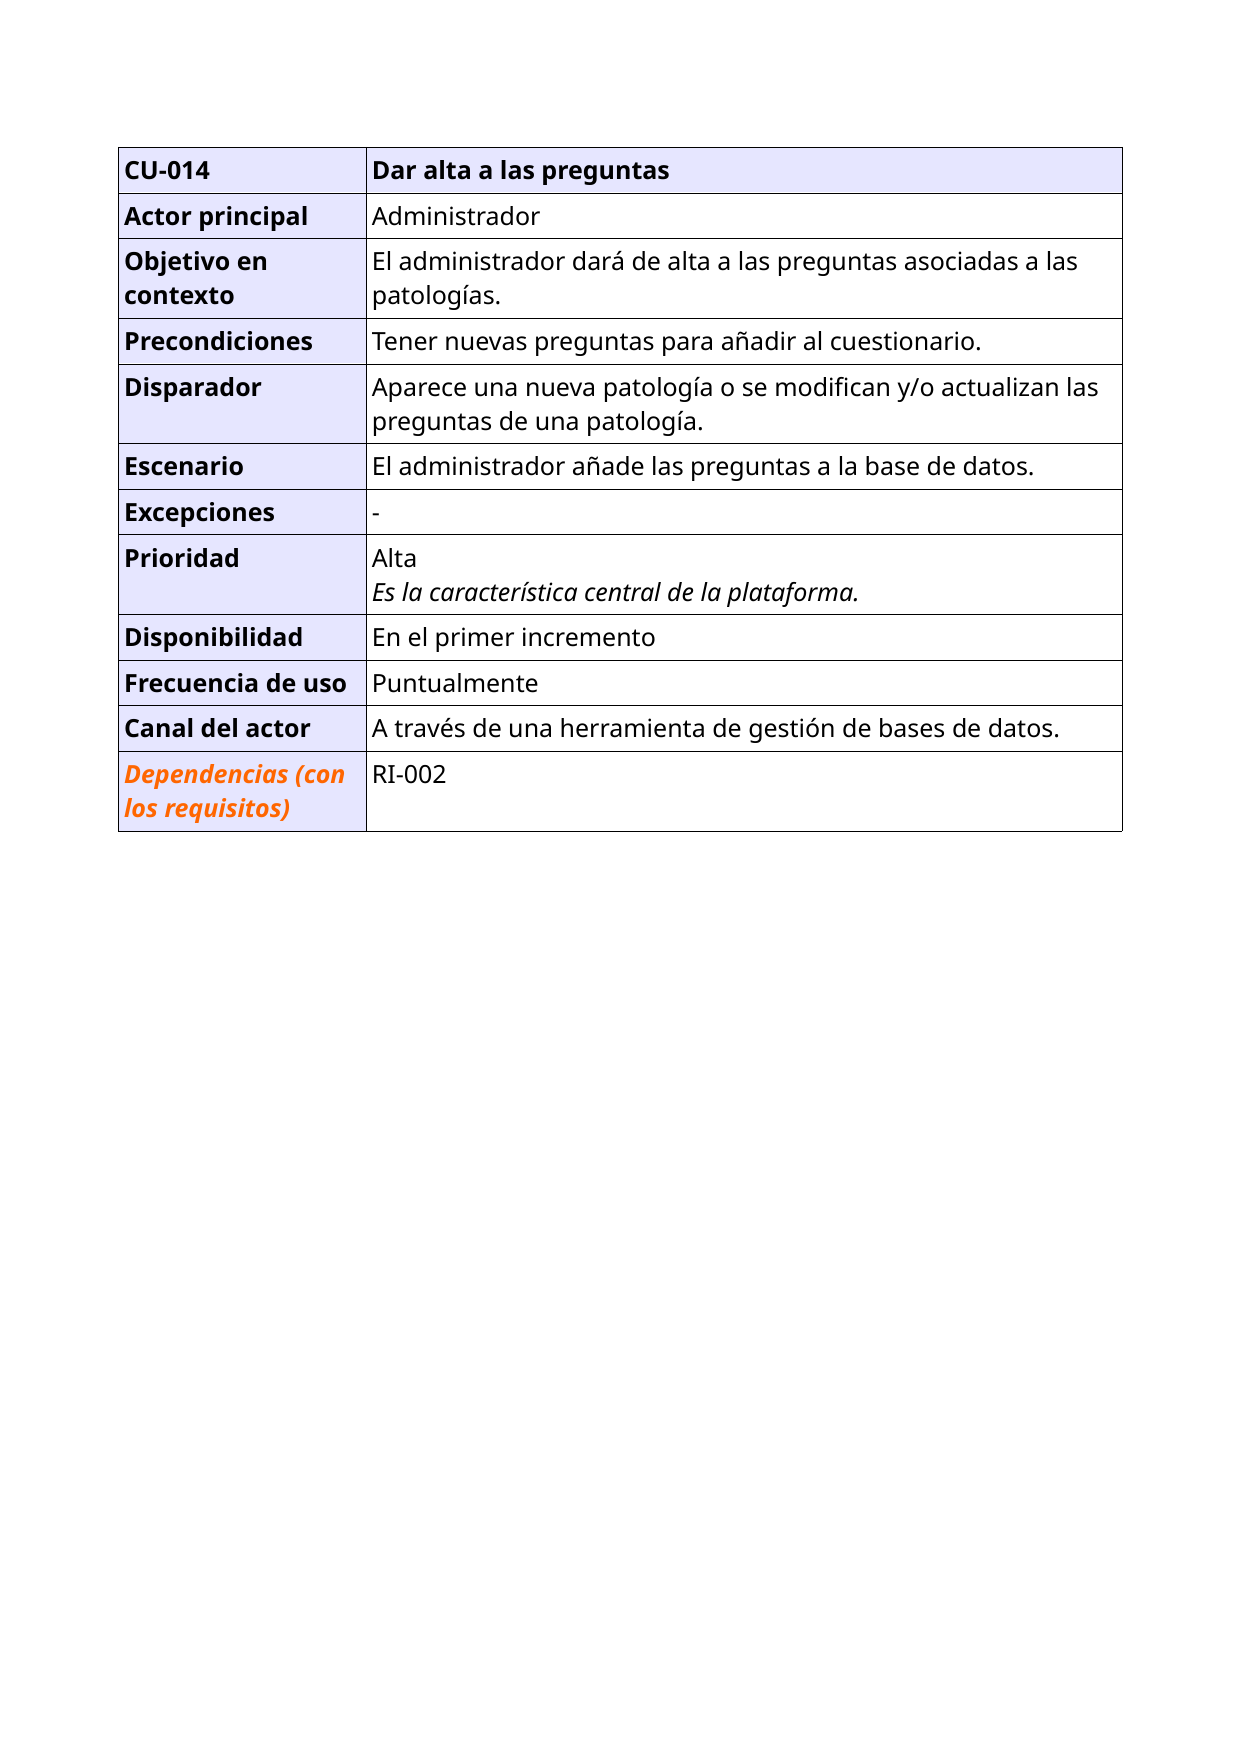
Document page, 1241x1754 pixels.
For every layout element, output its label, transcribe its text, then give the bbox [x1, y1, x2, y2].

table_cell Actor principal [119, 194, 366, 238]
table_cell En el primer incremento [367, 615, 1122, 660]
table_cell Administrador [367, 194, 1122, 238]
table_cell Precondiciones [119, 319, 366, 363]
table_cell Tener nuevas preguntas para añadir al cuestionario. [367, 319, 1122, 363]
table_cell Disparador [119, 365, 366, 443]
table_cell - [367, 490, 1122, 534]
table_header CU-014 [119, 148, 366, 192]
table_cell Objetivo en contexto [119, 239, 366, 318]
table_cell Aparece una nueva patología o se modifican y/o actualizan las preguntas de una patología. [367, 365, 1122, 443]
table_cell Alta Es la característica central de la plataforma. [367, 535, 1122, 614]
table_cell Frecuencia de uso [119, 661, 366, 705]
table_cell Prioridad [119, 535, 366, 614]
table_cell Excepciones [119, 490, 366, 534]
table_cell El administrador añade las preguntas a la base de datos. [367, 444, 1122, 489]
table_cell Puntualmente [367, 661, 1122, 705]
table_cell El administrador dará de alta a las preguntas asociadas a las patologías. [367, 239, 1122, 318]
table_cell Escenario [119, 444, 366, 489]
table_cell RI-002 [367, 752, 1122, 831]
table_cell A través de una herramienta de gestión de bases de datos. [367, 706, 1122, 751]
table_cell Dependencias (con los requisitos) [119, 752, 366, 831]
table_cell Disponibilidad [119, 615, 366, 660]
table_header Dar alta a las preguntas [367, 148, 1122, 192]
table_cell Canal del actor [119, 706, 366, 751]
